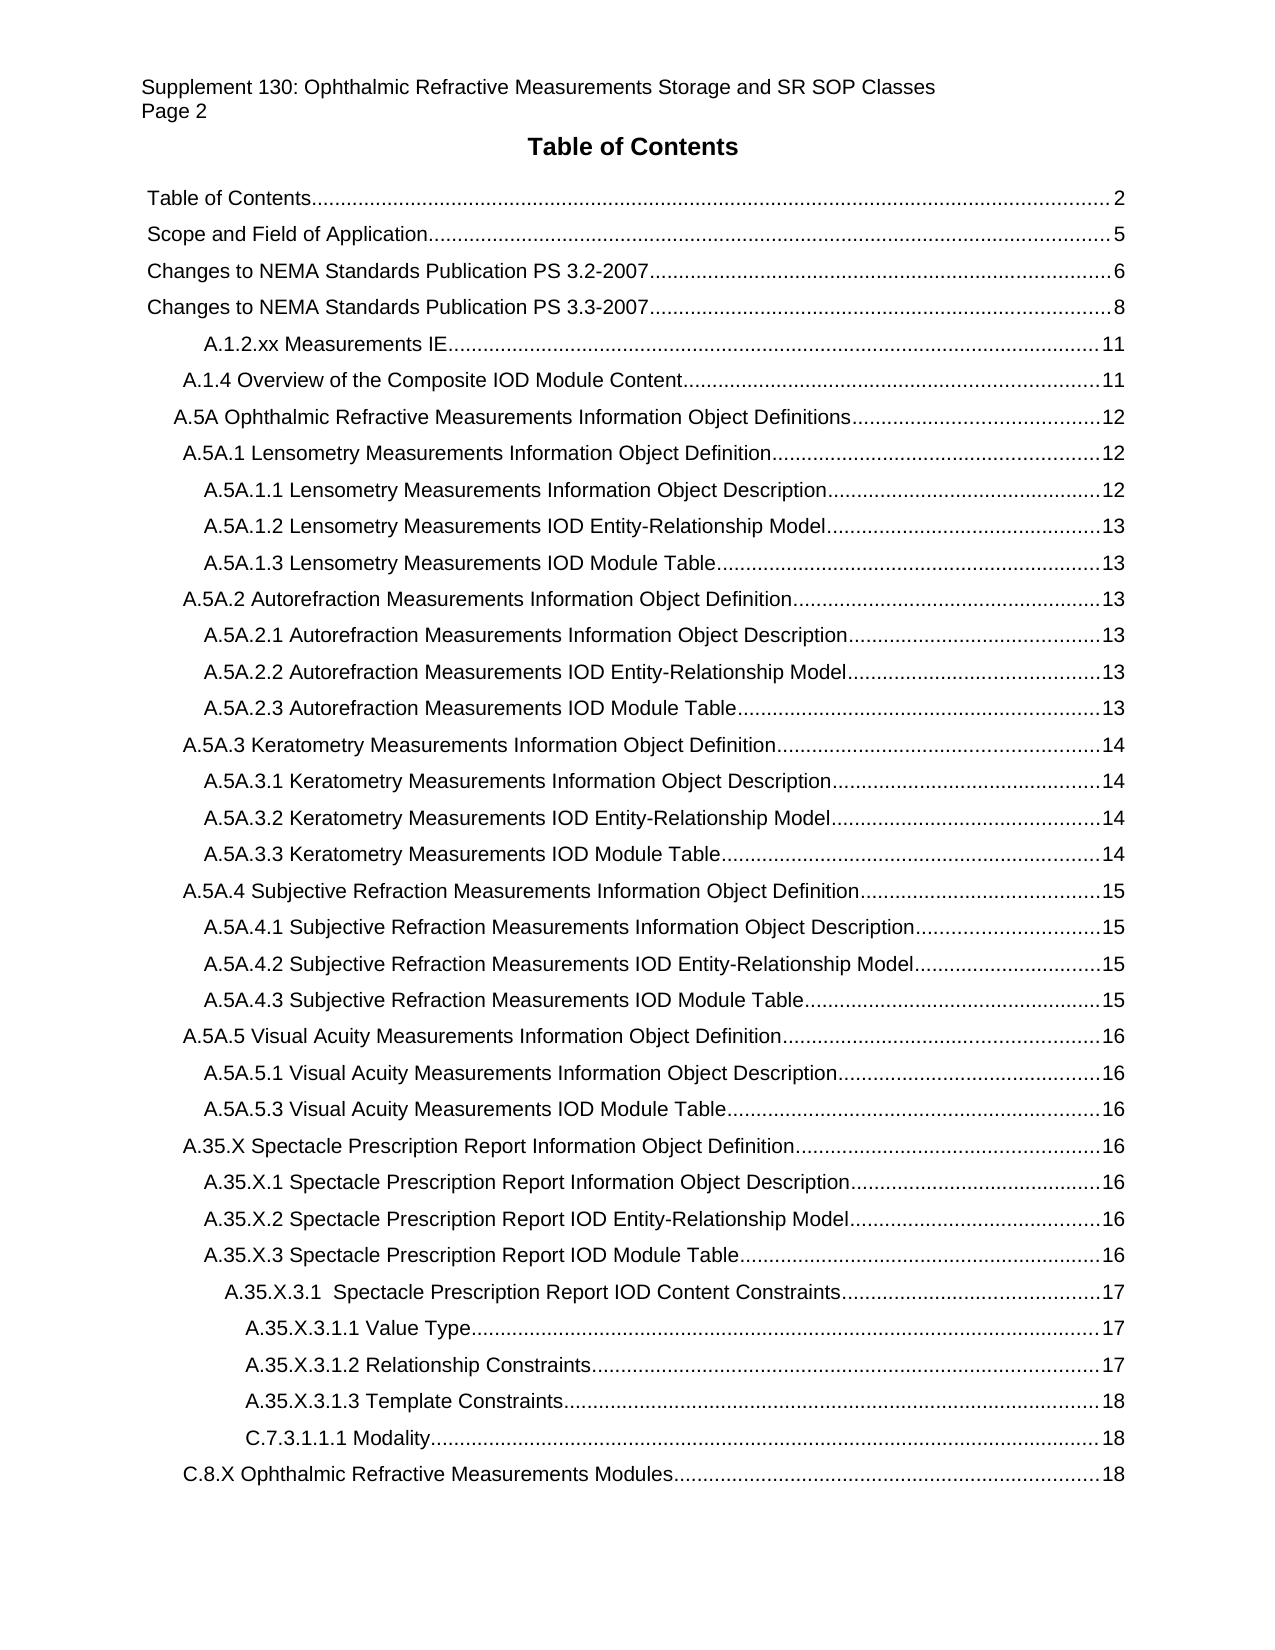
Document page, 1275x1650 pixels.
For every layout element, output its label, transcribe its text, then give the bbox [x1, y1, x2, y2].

text A.35.X.3.1.3 Template Constraints 18 [245, 1389, 1125, 1413]
text A.5A.2 Autorefraction Measurements Information Object Definition 13 [183, 587, 1125, 611]
text A.5A.3.2 Keratometry Measurements IOD Entity-Relationship Model 14 [203, 806, 1125, 829]
text A.1.4 Overview of the Composite IOD Module Content 11 [183, 368, 1125, 392]
text C.8.X Ophthalmic Refractive Measurements Modules 18 [183, 1462, 1125, 1486]
subtitle Table of Contents [141, 132, 1125, 161]
text A.35.X Spectacle Prescription Report Information Object Definition 16 [183, 1134, 1125, 1158]
text A.5A.4 Subjective Refraction Measurements Information Object Definition 15 [183, 878, 1125, 902]
text A.1.2.xx Measurements IE 11 [203, 332, 1125, 356]
text Table of Contents 2 [141, 186, 1125, 210]
text A.5A.5.1 Visual Acuity Measurements Information Object Description 16 [203, 1061, 1125, 1085]
text A.5A.4.3 Subjective Refraction Measurements IOD Module Table 15 [203, 988, 1125, 1012]
text A.5A.2.2 Autorefraction Measurements IOD Entity-Relationship Model 13 [203, 660, 1125, 684]
text A.35.X.3.1.2 Relationship Constraints 17 [245, 1352, 1125, 1376]
text A.5A.5.3 Visual Acuity Measurements IOD Module Table 16 [203, 1097, 1125, 1121]
text A.5A.2.3 Autorefraction Measurements IOD Module Table 13 [203, 696, 1125, 720]
text Changes to NEMA Standards Publication PS 3.3-2007 8 [141, 295, 1125, 319]
text A.35.X.3 Spectacle Prescription Report IOD Module Table 16 [203, 1243, 1125, 1267]
text A.35.X.2 Spectacle Prescription Report IOD Entity-Relationship Model 16 [203, 1207, 1125, 1231]
text A.5A Ophthalmic Refractive Measurements Information Object Definitions 12 [162, 404, 1125, 428]
text Changes to NEMA Standards Publication PS 3.2-2007 6 [141, 259, 1125, 283]
text A.5A.1.3 Lensometry Measurements IOD Module Table 13 [203, 550, 1125, 574]
text A.35.X.1 Spectacle Prescription Report Information Object Description 16 [203, 1170, 1125, 1194]
text A.5A.5 Visual Acuity Measurements Information Object Definition 16 [183, 1024, 1125, 1048]
text A.5A.4.2 Subjective Refraction Measurements IOD Entity-Relationship Model 15 [203, 951, 1125, 975]
text A.5A.3.1 Keratometry Measurements Information Object Description 14 [203, 769, 1125, 793]
text A.5A.4.1 Subjective Refraction Measurements Information Object Description 15 [203, 915, 1125, 939]
text A.5A.1.1 Lensometry Measurements Information Object Description 12 [203, 477, 1125, 501]
text A.5A.3.3 Keratometry Measurements IOD Module Table 14 [203, 842, 1125, 866]
text Scope and Field of Application 5 [141, 222, 1125, 246]
text A.5A.2.1 Autorefraction Measurements Information Object Description 13 [203, 623, 1125, 647]
text C.7.3.1.1.1 Modality 18 [245, 1425, 1125, 1449]
text A.5A.1 Lensometry Measurements Information Object Definition 12 [183, 441, 1125, 465]
text A.5A.1.2 Lensometry Measurements IOD Entity-Relationship Model 13 [203, 514, 1125, 538]
text A.35.X.3.1.1 Value Type 17 [245, 1316, 1125, 1340]
text A.35.X.3.1 Spectacle Prescription Report IOD Content Constraints 17 [224, 1279, 1125, 1303]
text A.5A.3 Keratometry Measurements Information Object Definition 14 [183, 733, 1125, 757]
